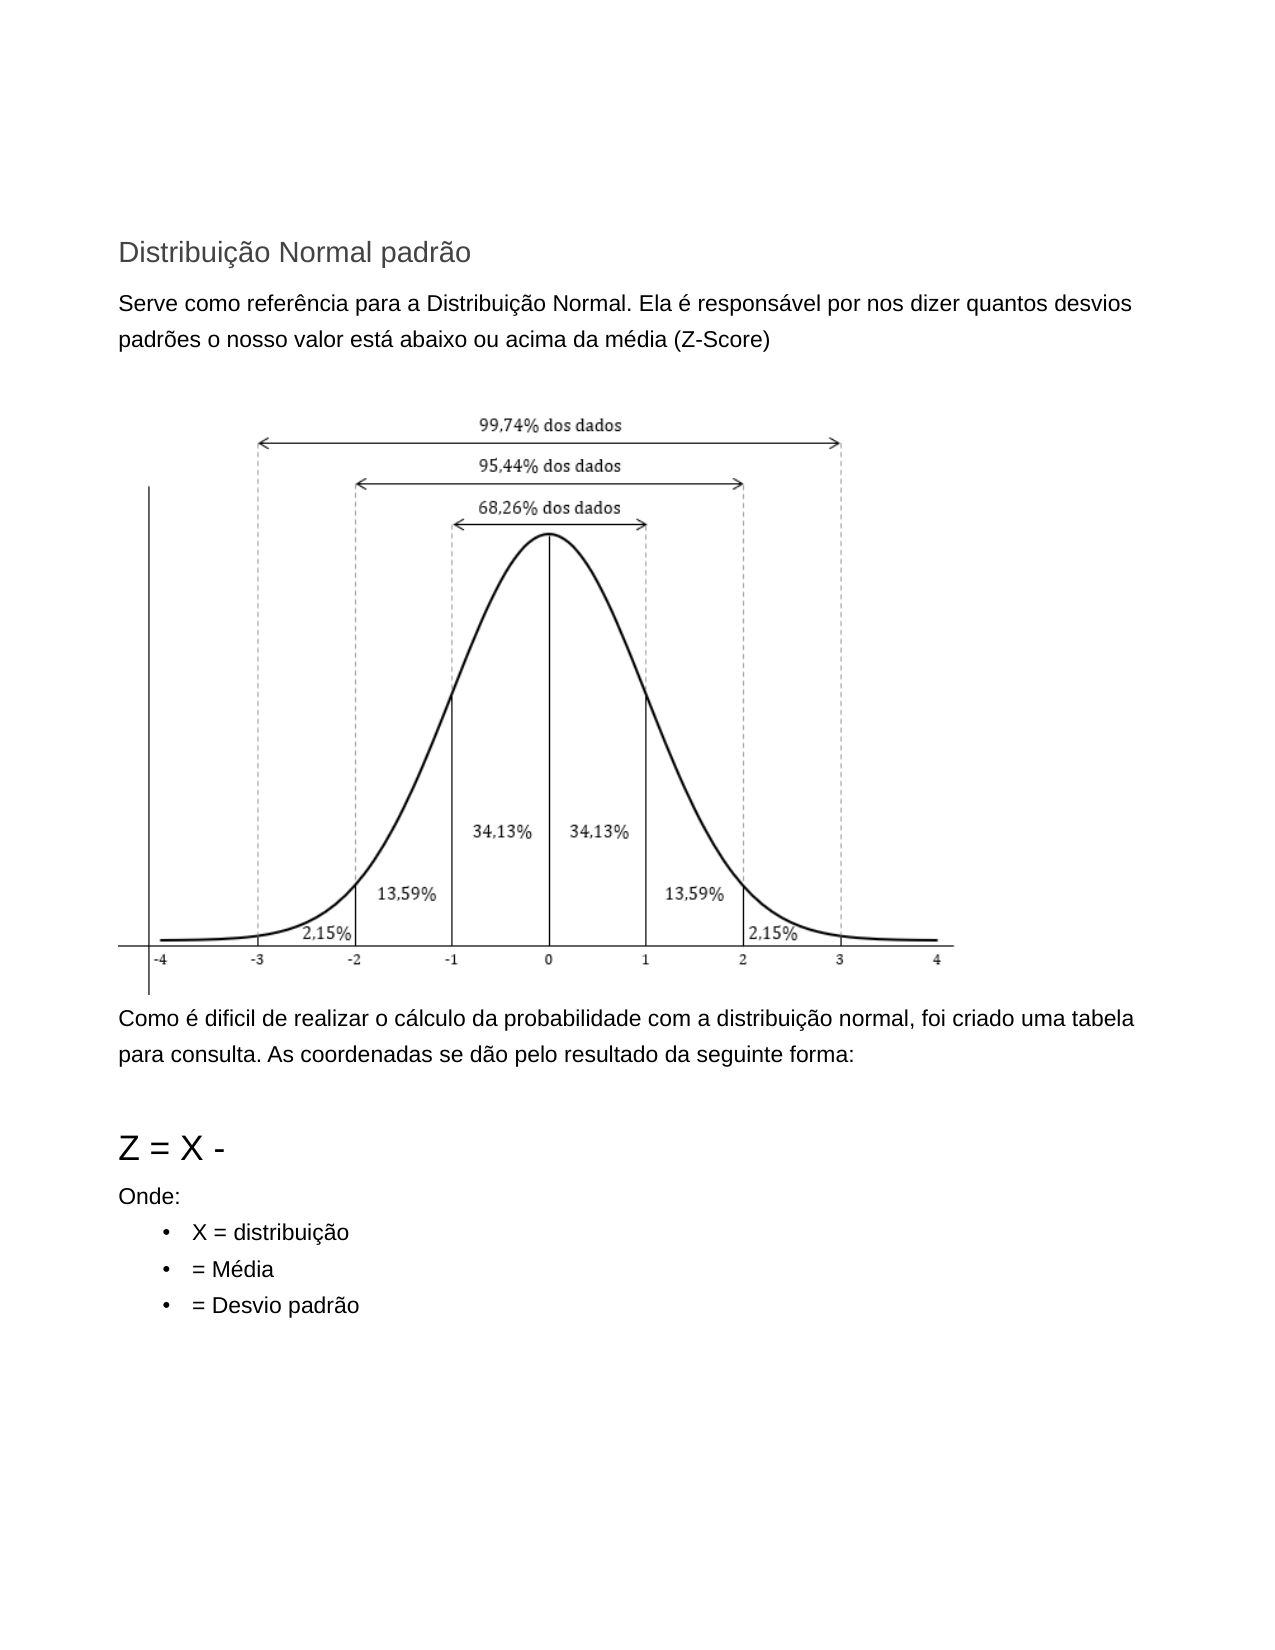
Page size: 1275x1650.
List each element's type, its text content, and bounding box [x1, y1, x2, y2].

text Onde: [118, 1183, 1157, 1209]
list X = distribuição [162, 1219, 1157, 1246]
text Serve como referência para a Distribuição Normal. Ela é responsável por nos dizer quantos desvios padrões o nosso valor está abaixo ou acima da média (Z-Score) [118, 289, 1157, 352]
list = Desvio padrão [162, 1292, 1157, 1318]
subtitle Distribuição Normal padrão [118, 235, 1157, 268]
picture [118, 411, 961, 995]
list = Média [162, 1256, 1157, 1282]
text Como é dificil de realizar o cálculo da probabilidade com a distribuição normal, foi criado uma tabela para consulta. As coordenadas se dão pelo resultado da seguinte forma: [118, 1005, 1157, 1068]
text Z = X - [118, 1127, 1157, 1167]
